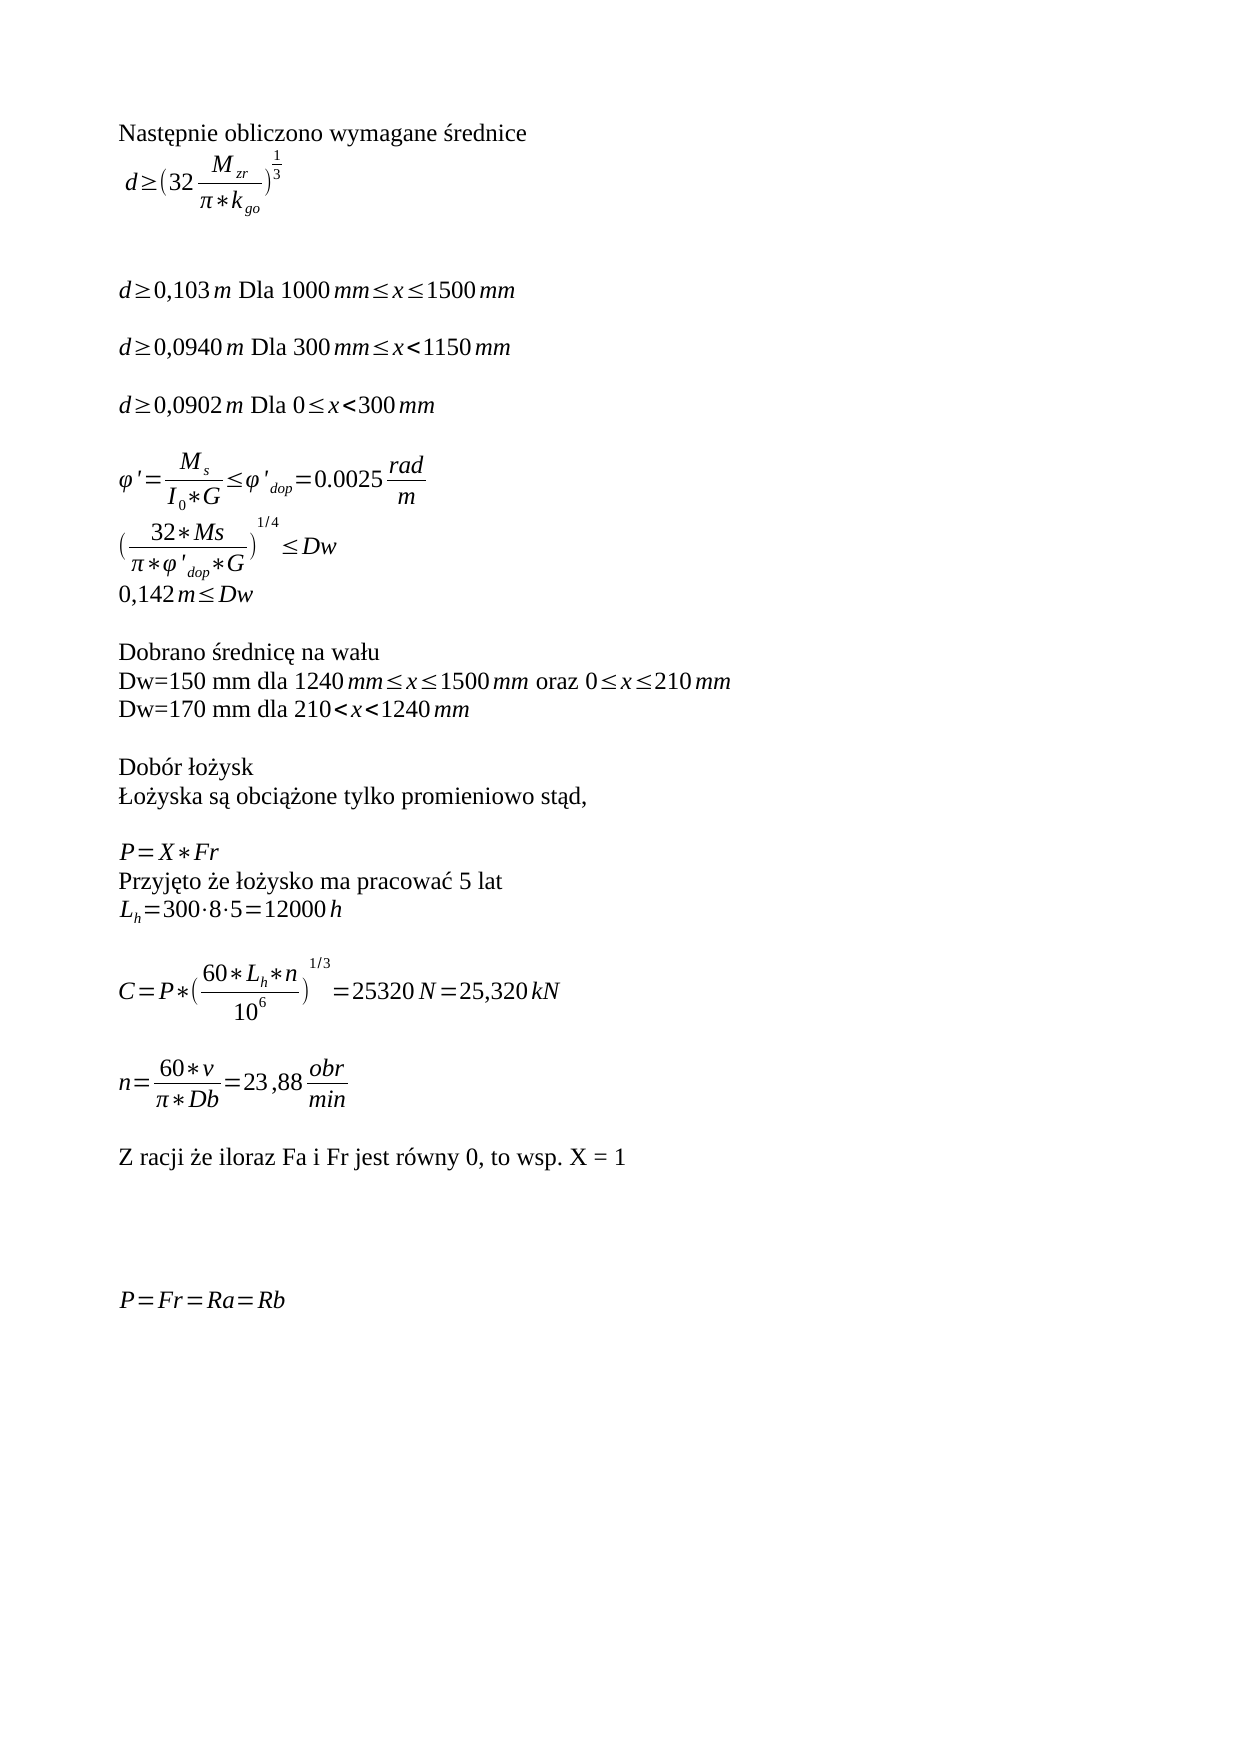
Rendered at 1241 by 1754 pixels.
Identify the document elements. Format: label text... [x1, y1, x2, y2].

text Dw=150 mm dla oraz [118, 666, 1122, 694]
text Dla [118, 390, 1122, 418]
text Dobór łożysk [118, 752, 1122, 781]
text Przyjęto że łożysko ma pracować 5 lat [118, 866, 1122, 895]
text Następnie obliczono wymagane średnice [118, 118, 1122, 147]
text Łożyska są obciążone tylko promieniowo stąd, [118, 781, 1122, 809]
text Dw=170 mm dla [118, 694, 1122, 723]
text Dla [118, 332, 1122, 361]
text Dla [118, 275, 1122, 303]
text Dobrano średnicę na wału [118, 637, 1122, 666]
text Z racji że iloraz Fa i Fr jest równy 0, to wsp. X = 1 [118, 1142, 1122, 1171]
